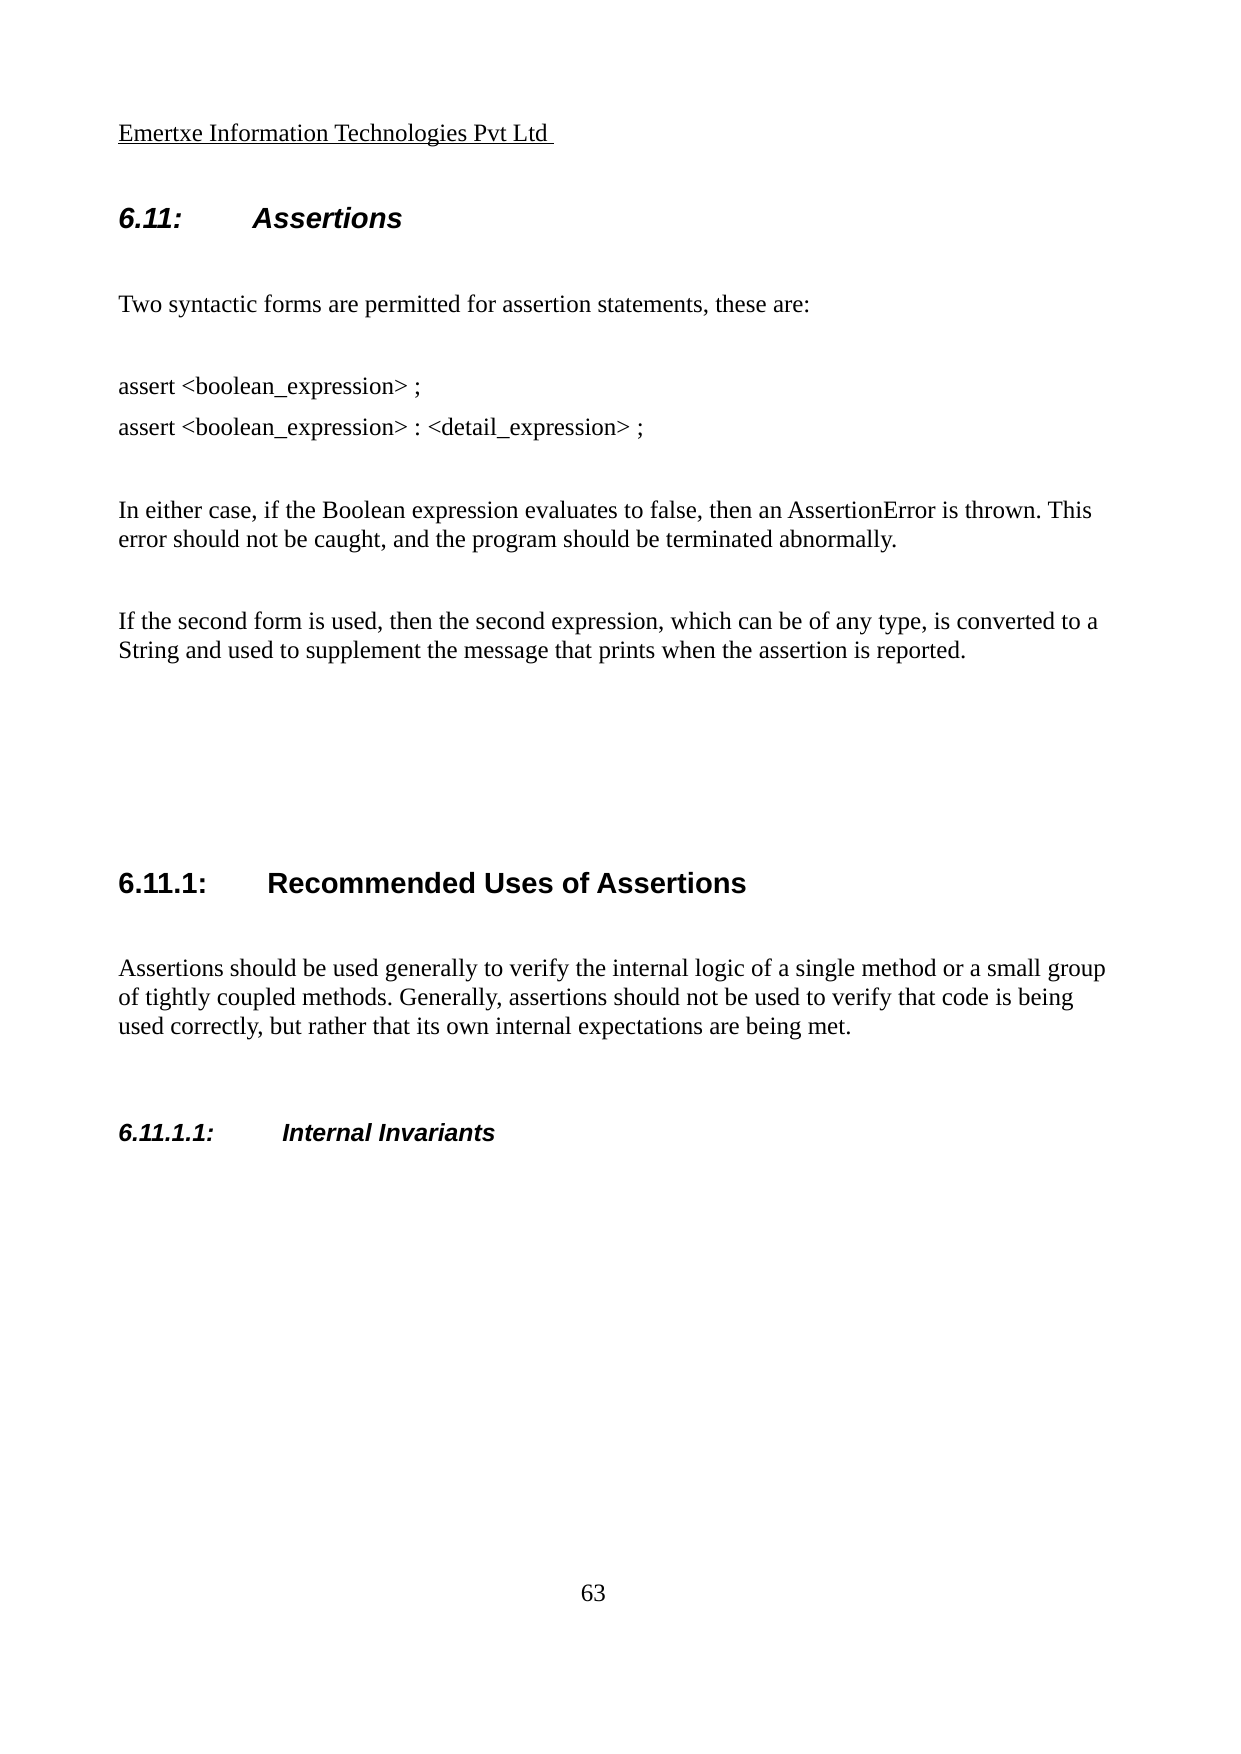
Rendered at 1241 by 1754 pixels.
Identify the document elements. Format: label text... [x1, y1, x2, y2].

text If the second form is used, then the second expression, which can be of any type, is converted to a String and used to supplement the message that prints when the assertion is reported. [118, 606, 1122, 664]
text assert <boolean_expression> : <detail_expression> ; [118, 412, 1122, 441]
text assert <boolean_expression> ; [118, 371, 1122, 400]
subtitle Assertions [118, 201, 1122, 235]
text In either case, if the Boolean expression evaluates to false, then an AssertionError is thrown. This error should not be caught, and the program should be terminated abnormally. [118, 495, 1122, 552]
text Two syntactic forms are permitted for assertion statements, these are: [118, 289, 1122, 317]
subtitle Internal Invariants [118, 1118, 1122, 1147]
text Assertions should be used generally to verify the internal logic of a single method or a small group of tightly coupled methods. Generally, assertions should not be used to verify that code is being used correctly, but rather that its own internal expectations are being met. [118, 953, 1122, 1040]
subtitle Recommended Uses of Assertions [118, 866, 1122, 900]
